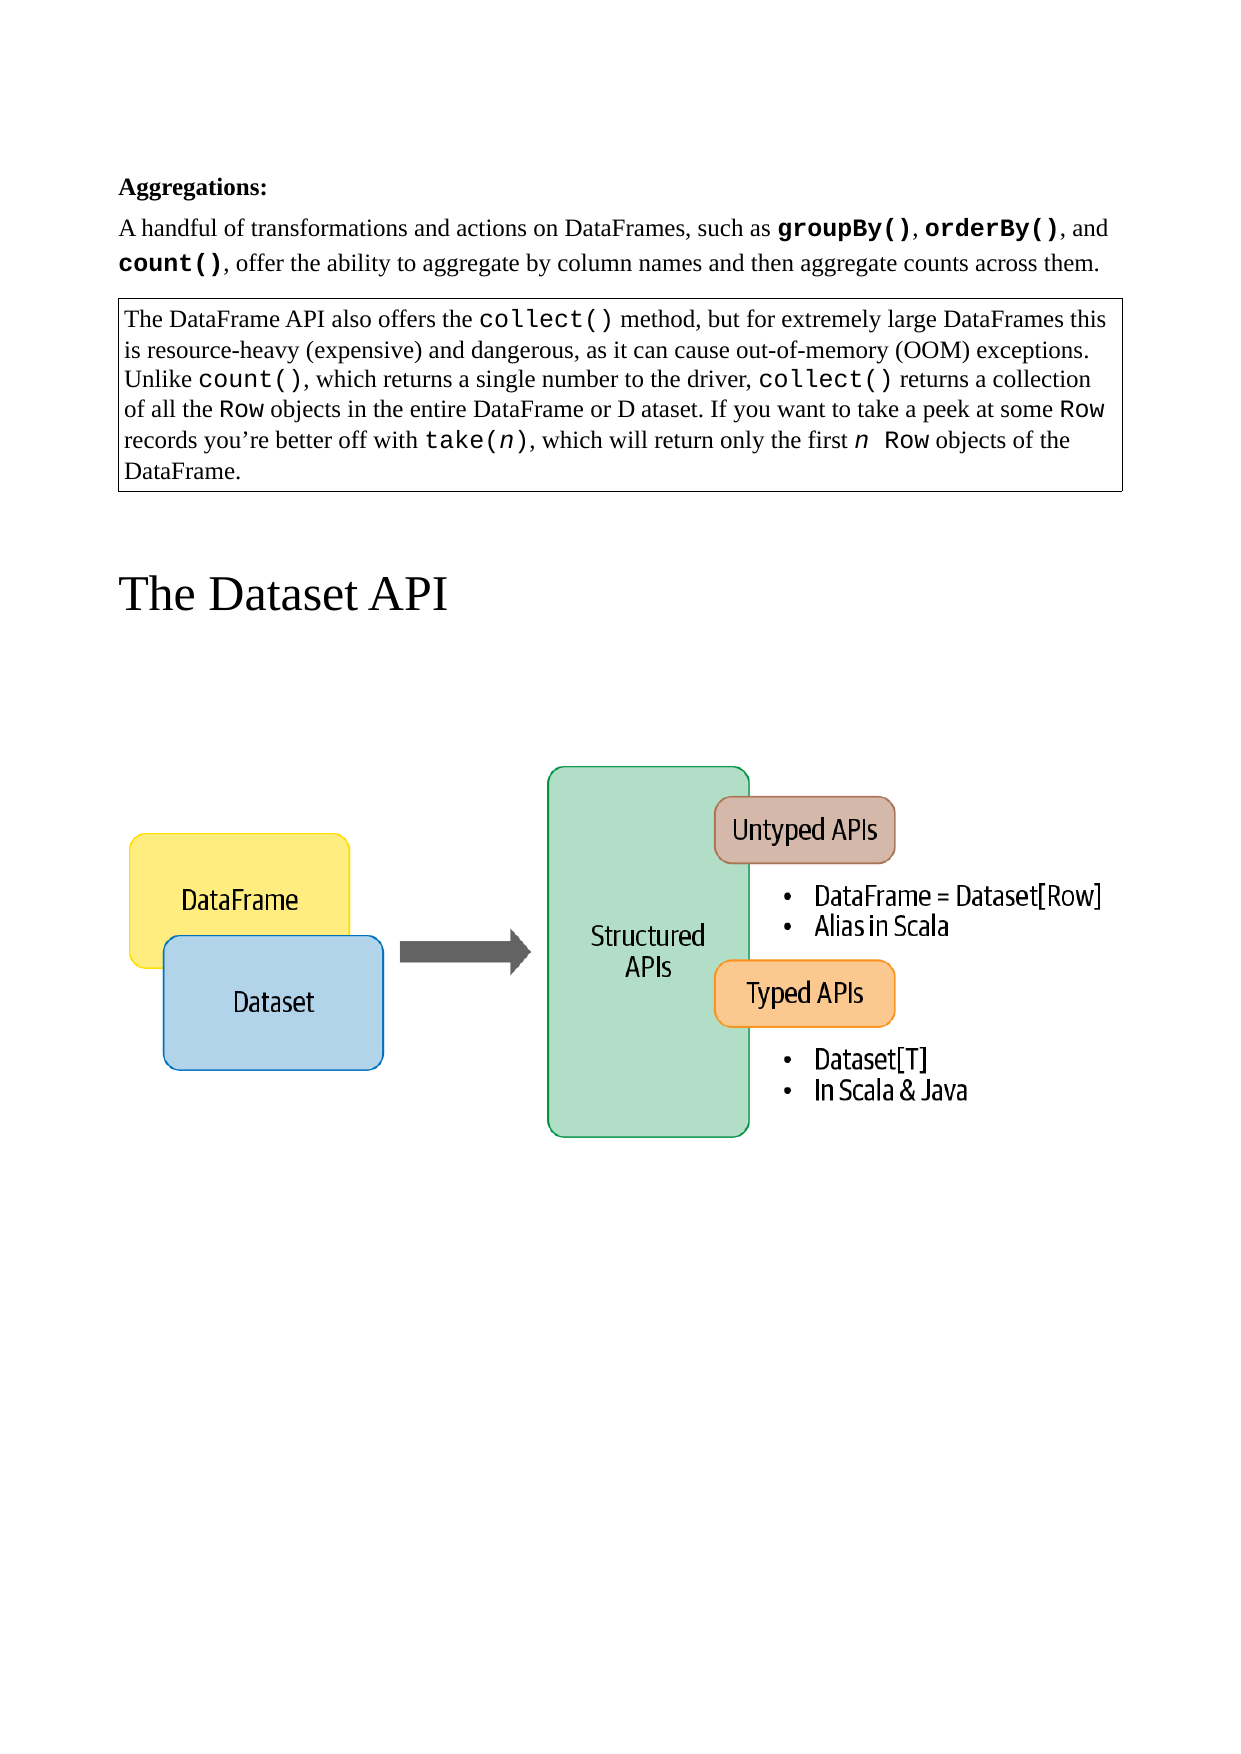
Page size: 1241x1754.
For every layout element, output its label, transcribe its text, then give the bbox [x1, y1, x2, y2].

picture [126, 763, 1130, 1141]
subtitle The Dataset API [118, 563, 1122, 621]
subtitle Aggregations: [118, 172, 1122, 201]
text A handful of transformations and actions on DataFrames, such as groupBy(), orderBy(), and count(), offer the ability to aggregate by column names and then aggregate counts across them. [118, 213, 1122, 279]
text [118, 1572, 1122, 1630]
table_header The DataFrame API also offers the collect() method, but for extremely large DataFrames this is resource-heavy (expensive) and dangerous, as it can cause out-of-memory (OOM) exceptions. Unlike count(), which returns a single number to the driver, collect() returns a collection of all the Row objects in the entire DataFrame or D ataset. If you want to take a peek at some Row records you’re better off with take(n), which will return only the first n Row objects of the DataFrame. [119, 299, 1122, 491]
